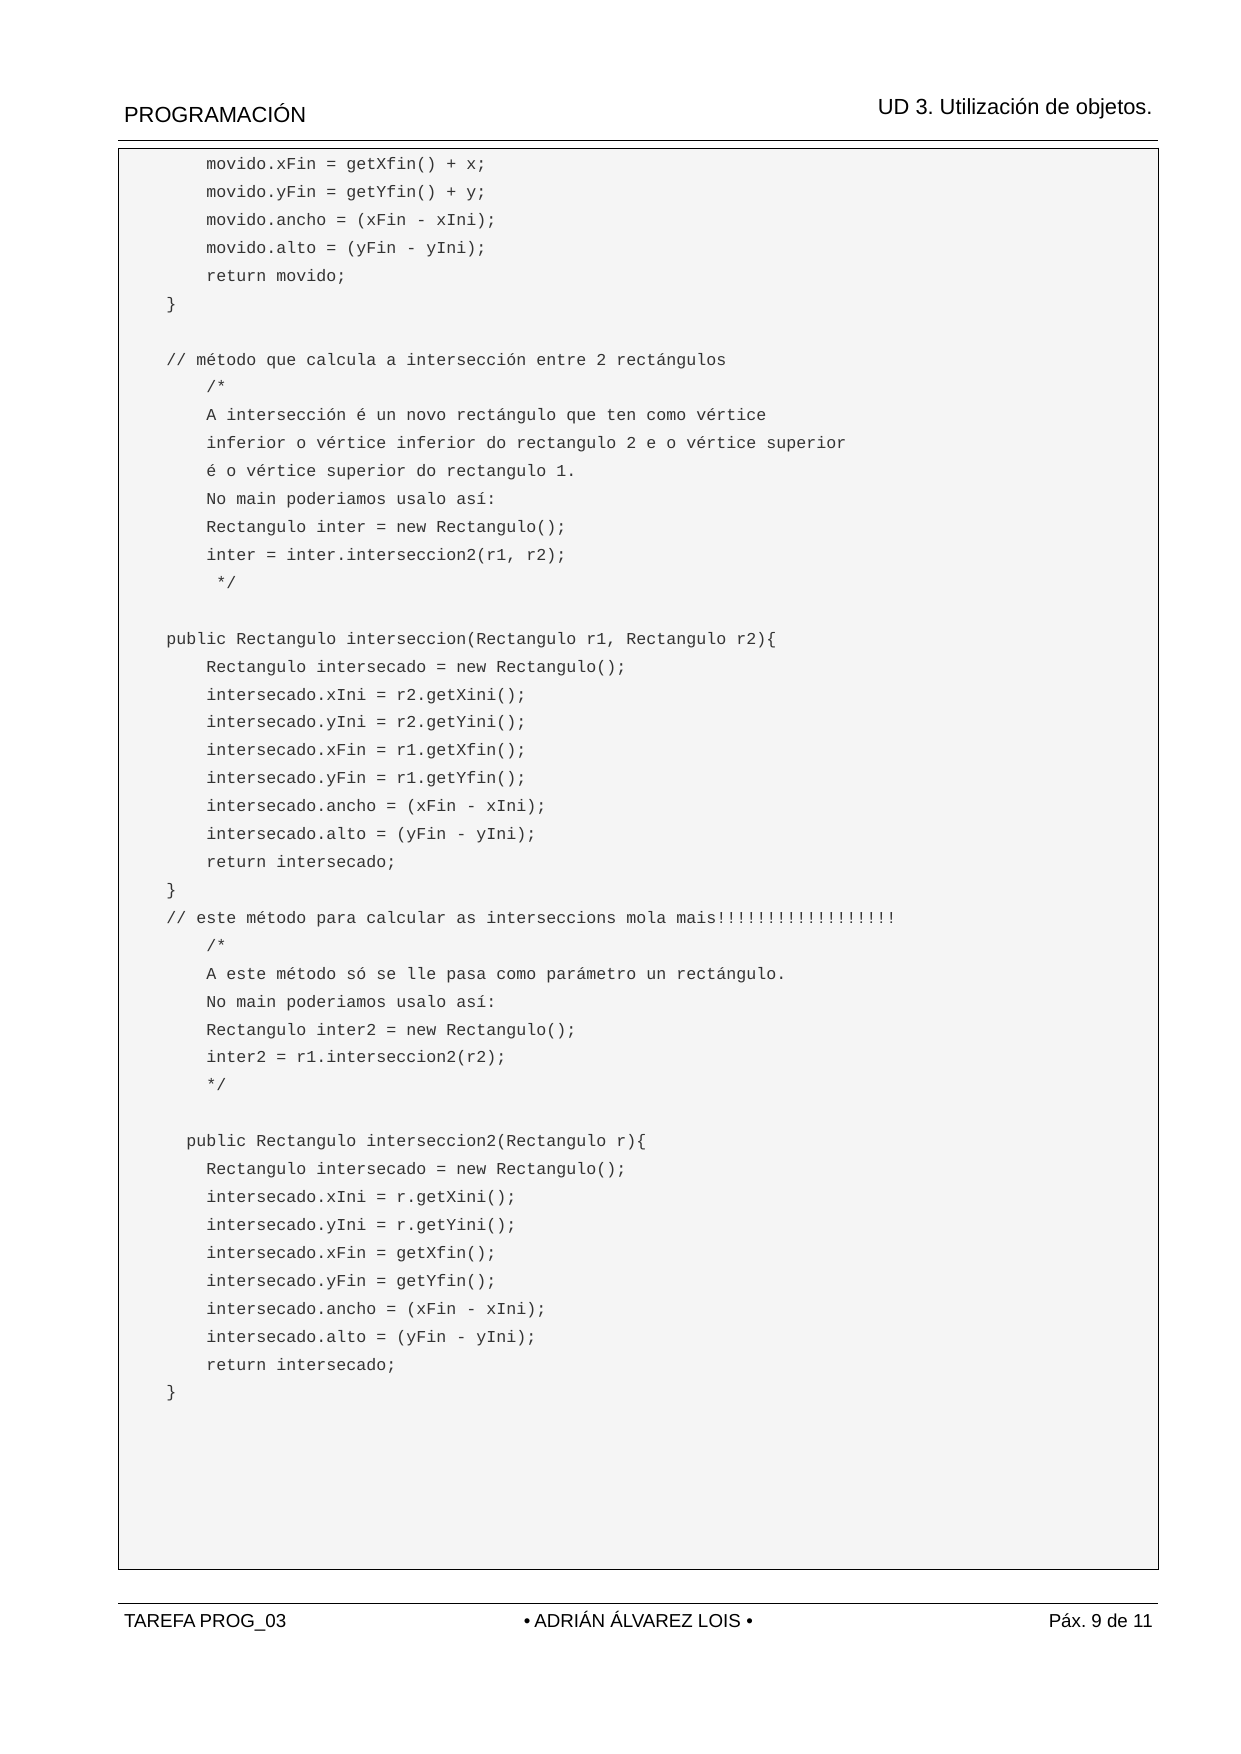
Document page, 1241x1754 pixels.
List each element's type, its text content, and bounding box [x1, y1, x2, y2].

text intersecado.ancho = (xFin - xIni); [119, 790, 1158, 817]
text } [119, 873, 1158, 900]
text intersecado.xIni = r2.getXini(); [119, 678, 1158, 705]
text movido.alto = (yFin - yIni); [119, 231, 1158, 258]
text intersecado.yFin = getYfin(); [119, 1264, 1158, 1291]
text inter = inter.interseccion2(r1, r2); [119, 538, 1158, 565]
text intersecado.alto = (yFin - yIni); [119, 818, 1158, 844]
text movido.yFin = getYfin() + y; [119, 176, 1158, 202]
text movido.xFin = getXfin() + x; [119, 149, 1158, 174]
text No main poderiamos usalo así: [119, 985, 1158, 1012]
text intersecado.ancho = (xFin - xIni); [119, 1292, 1158, 1319]
text movido.ancho = (xFin - xIni); [119, 203, 1158, 230]
text public Rectangulo interseccion(Rectangulo r1, Rectangulo r2){ [119, 622, 1158, 649]
text intersecado.xFin = r1.getXfin(); [119, 734, 1158, 761]
text No main poderiamos usalo así: [119, 483, 1158, 509]
text intersecado.yIni = r.getYini(); [119, 1208, 1158, 1235]
text // método que calcula a intersección entre 2 rectángulos [119, 343, 1158, 370]
text public Rectangulo interseccion2(Rectangulo r){ [119, 1125, 1158, 1152]
text /* [119, 371, 1158, 398]
text intersecado.yIni = r2.getYini(); [119, 706, 1158, 733]
text return intersecado; [119, 846, 1158, 872]
text intersecado.yFin = r1.getYfin(); [119, 762, 1158, 789]
text } [119, 287, 1158, 314]
text /* [119, 929, 1158, 956]
text inferior o vértice inferior do rectangulo 2 e o vértice superior [119, 427, 1158, 454]
text é o vértice superior do rectangulo 1. [119, 455, 1158, 482]
text intersecado.xIni = r.getXini(); [119, 1181, 1158, 1207]
text intersecado.xFin = getXfin(); [119, 1236, 1158, 1263]
text inter2 = r1.interseccion2(r2); [119, 1041, 1158, 1068]
text A este método só se lle pasa como parámetro un rectángulo. [119, 957, 1158, 984]
text Rectangulo inter2 = new Rectangulo(); [119, 1013, 1158, 1040]
text A intersección é un novo rectángulo que ten como vértice [119, 399, 1158, 426]
text */ [119, 1069, 1158, 1096]
text Rectangulo inter = new Rectangulo(); [119, 511, 1158, 537]
text return intersecado; [119, 1348, 1158, 1375]
text } [119, 1376, 1158, 1403]
text Rectangulo intersecado = new Rectangulo(); [119, 650, 1158, 677]
text */ [119, 566, 1158, 593]
text Rectangulo intersecado = new Rectangulo(); [119, 1153, 1158, 1179]
text return movido; [119, 259, 1158, 286]
text // este método para calcular as interseccions mola mais!!!!!!!!!!!!!!!!!! [119, 901, 1158, 928]
text intersecado.alto = (yFin - yIni); [119, 1320, 1158, 1347]
